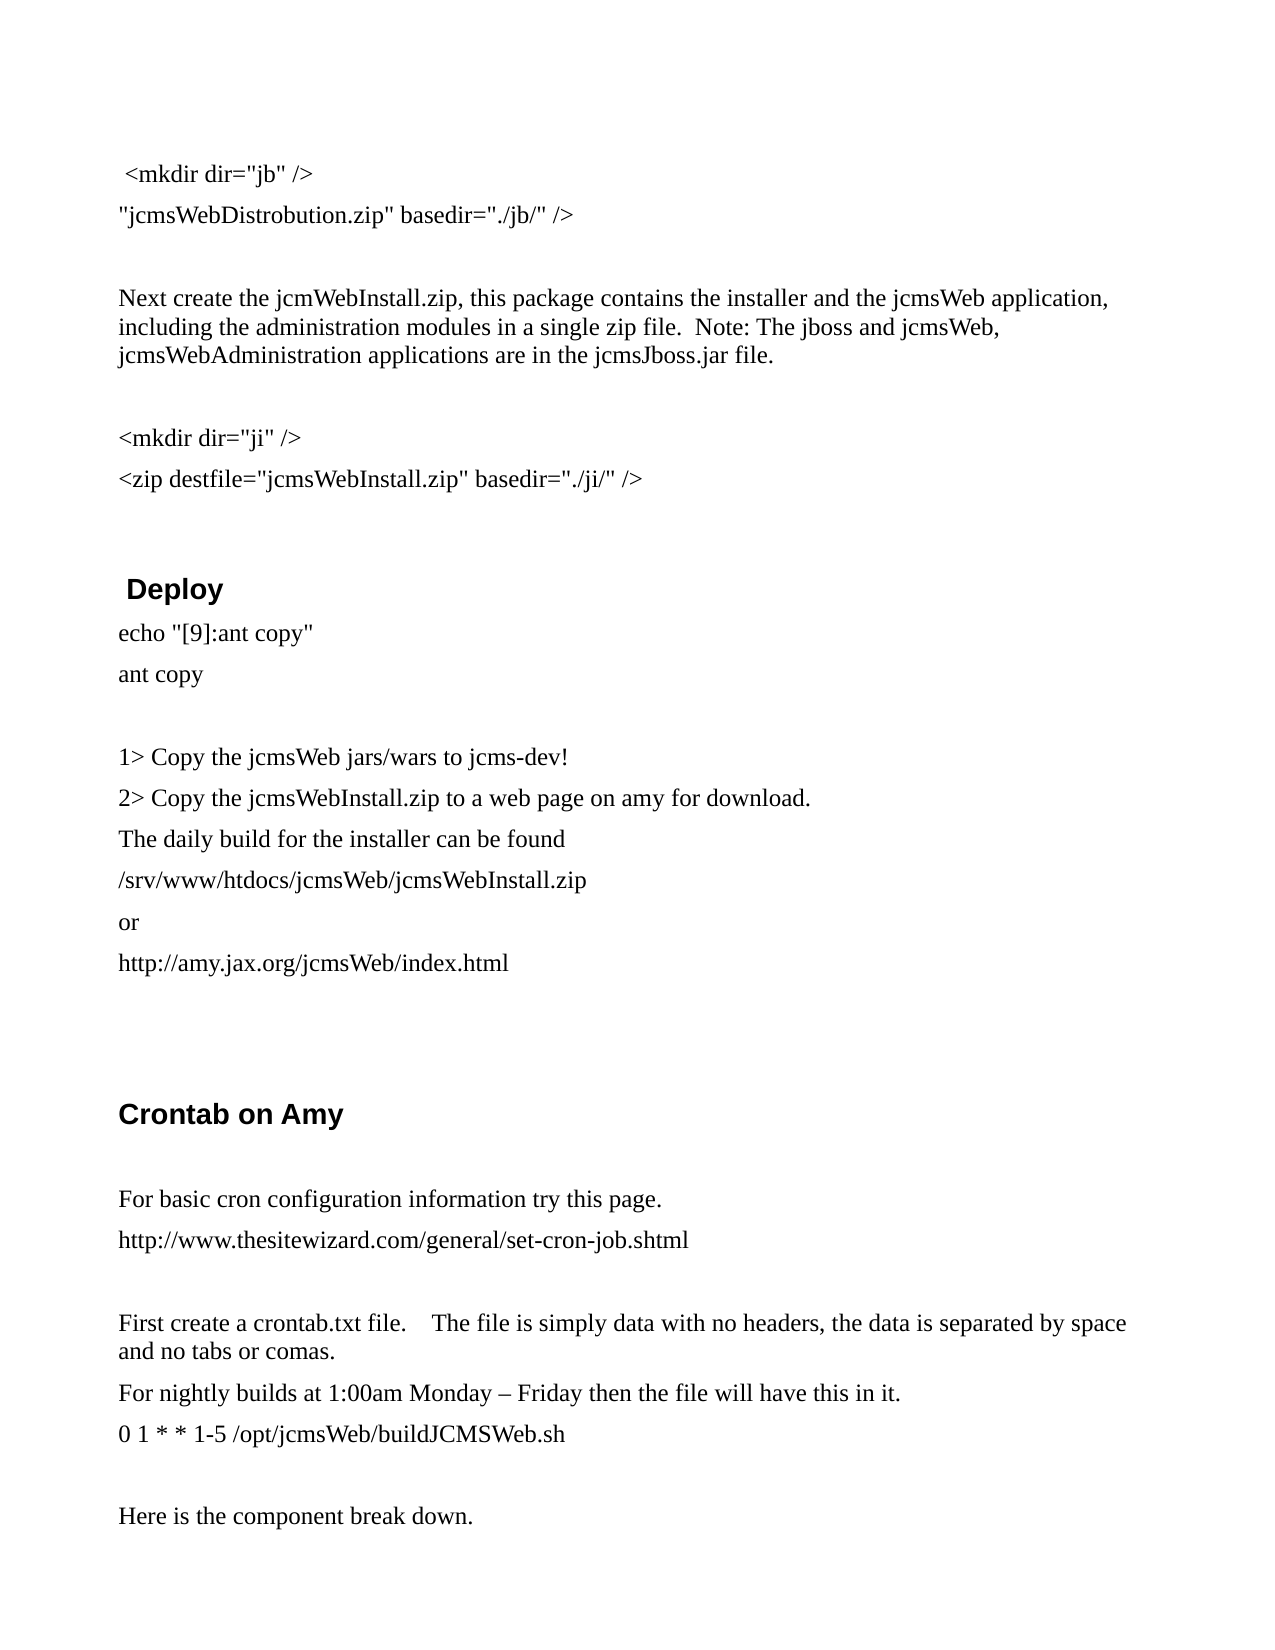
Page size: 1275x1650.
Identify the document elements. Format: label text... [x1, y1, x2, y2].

text The daily build for the installer can be found [118, 824, 1157, 853]
text <mkdir dir="jb" /> [118, 159, 1157, 188]
text or [118, 907, 1157, 935]
text For nightly builds at 1:00am Monday – Friday then the file will have this in it. [118, 1378, 1157, 1406]
text First create a crontab.txt file. The file is simply data with no headers, the data is separated by space and no tabs or comas. [118, 1308, 1157, 1365]
text Here is the component break down. [118, 1501, 1157, 1530]
text "jcmsWebDistrobution.zip" basedir="./jb/" /> [118, 201, 1157, 229]
text For basic cron configuration information try this page. [118, 1184, 1157, 1213]
text http://amy.jax.org/jcmsWeb/index.html [118, 948, 1157, 977]
text http://www.thesitewizard.com/general/set-cron-job.shtml [118, 1225, 1157, 1254]
text Next create the jcmWebInstall.zip, this package contains the installer and the jcmsWeb application, including the administration modules in a single zip file. Note: The jboss and jcmsWeb, jcmsWebAdministration applications are in the jcmsJboss.jar file. [118, 283, 1157, 369]
text <mkdir dir="ji" /> [118, 423, 1157, 452]
text ant copy [118, 659, 1157, 688]
text 2> Copy the jcmsWebInstall.zip to a web page on amy for download. [118, 783, 1157, 812]
subtitle Deploy [118, 572, 1157, 605]
text 1> Copy the jcmsWeb jars/wars to jcms-dev! [118, 742, 1157, 770]
text <zip destfile="jcmsWebInstall.zip" basedir="./ji/" /> [118, 464, 1157, 493]
text echo "[9]:ant copy" [118, 618, 1157, 647]
text 0 1 * * 1-5 /opt/jcmsWeb/buildJCMSWeb.sh [118, 1419, 1157, 1448]
text /srv/www/htdocs/jcmsWeb/jcmsWebInstall.zip [118, 865, 1157, 894]
subtitle Crontab on Amy [118, 1097, 1157, 1130]
